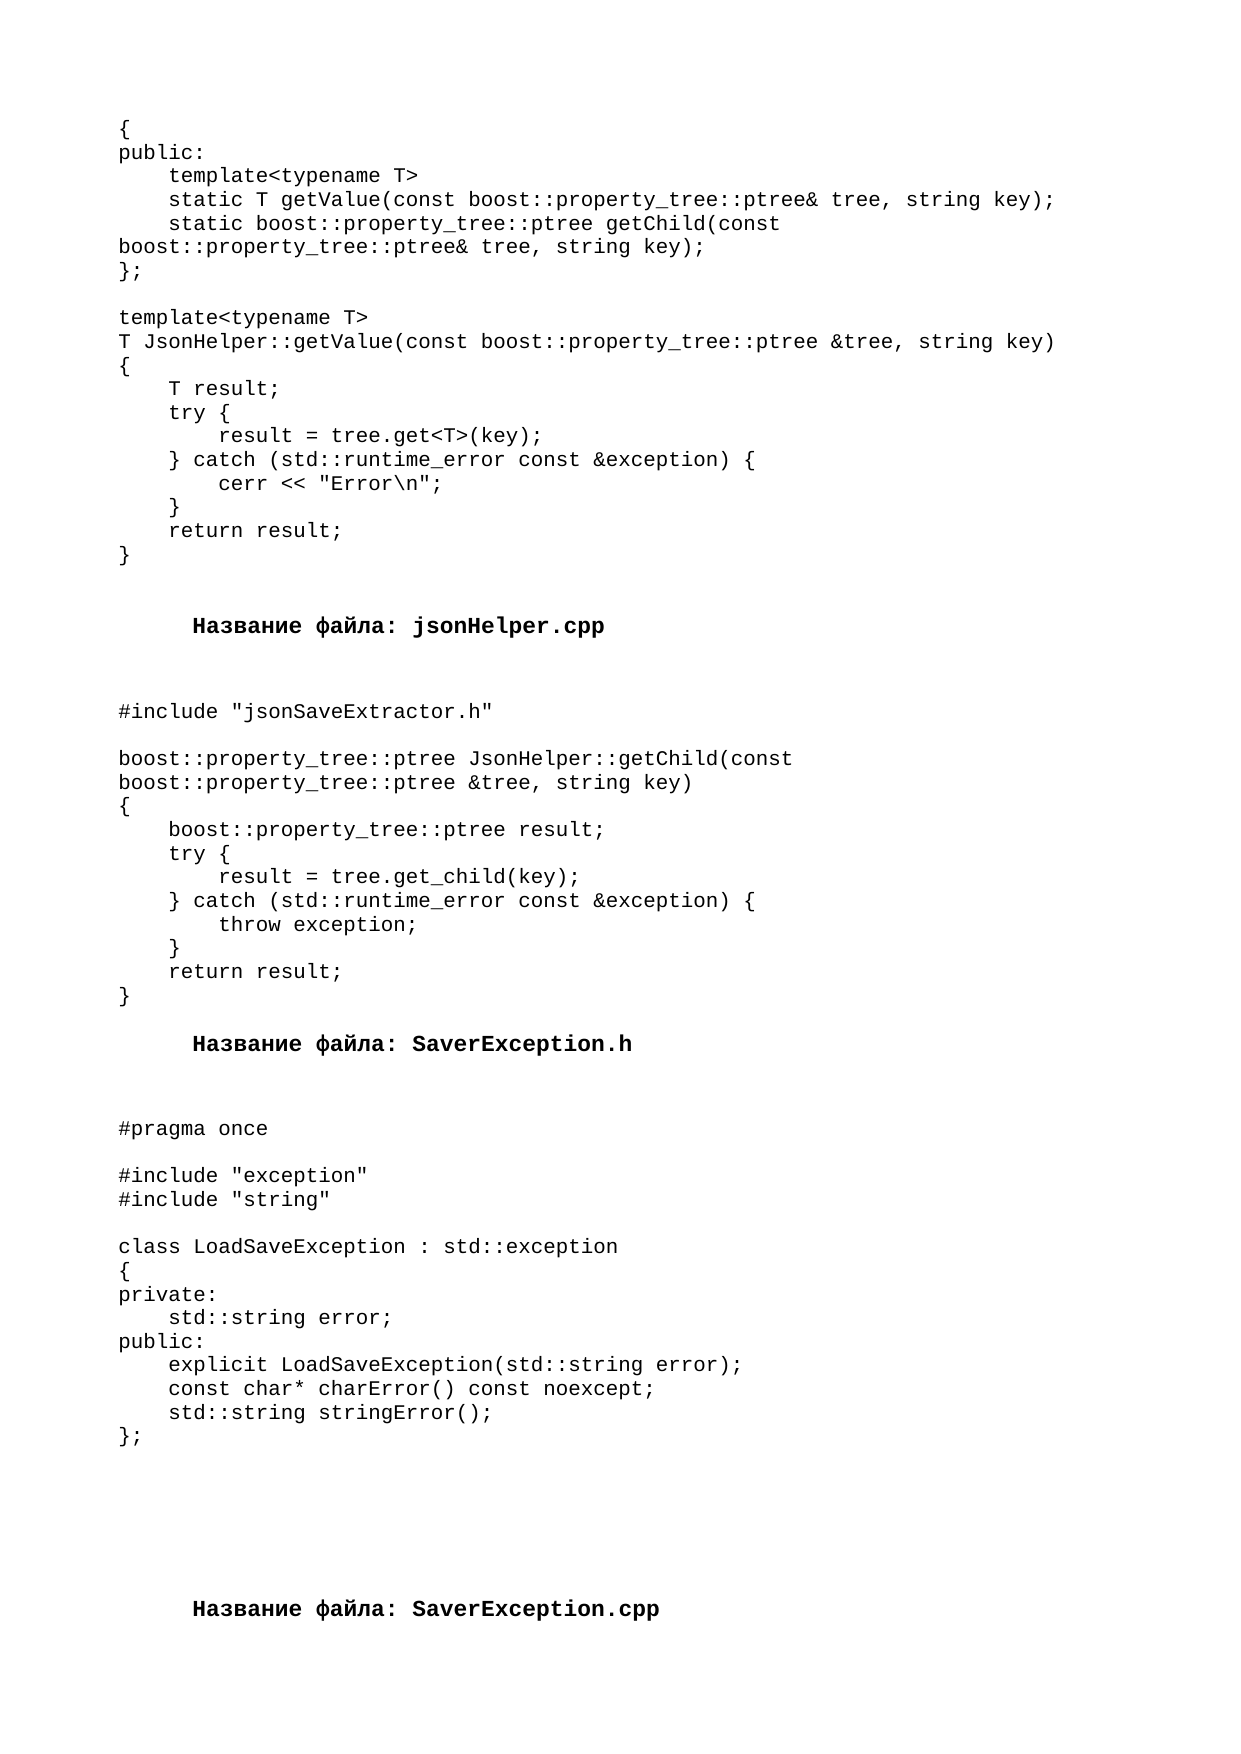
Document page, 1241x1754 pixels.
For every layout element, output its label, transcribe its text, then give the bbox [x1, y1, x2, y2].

text { [118, 118, 1122, 142]
text return result; [118, 520, 1122, 544]
text Название файла: jsonHelper.cpp [118, 615, 1122, 641]
text static boost::property_tree::ptree getChild(const boost::property_tree::ptree& tree, string key); [118, 213, 1122, 260]
text } catch (std::runtime_error const &exception) { [118, 890, 1122, 914]
text result = tree.get<T>(key); [118, 426, 1122, 449]
text }; [118, 260, 1122, 284]
text boost::property_tree::ptree result; [118, 819, 1122, 843]
text #pragma once [118, 1118, 1122, 1142]
text } [118, 984, 1122, 1008]
text public: [118, 1331, 1122, 1354]
text public: [118, 142, 1122, 165]
text Название файла: SaverException.cpp [118, 1598, 1122, 1624]
text }; [118, 1425, 1122, 1449]
text { [118, 354, 1122, 378]
text std::string stringError(); [118, 1402, 1122, 1425]
text const char* charError() const noexcept; [118, 1378, 1122, 1402]
text } [118, 544, 1122, 567]
text class LoadSaveException : std::exception [118, 1236, 1122, 1260]
text std::string error; [118, 1307, 1122, 1331]
text Название файла: SaverException.h [118, 1032, 1122, 1058]
text } catch (std::runtime_error const &exception) { [118, 449, 1122, 473]
text T JsonHelper::getValue(const boost::property_tree::ptree &tree, string key) [118, 331, 1122, 354]
text { [118, 795, 1122, 819]
text return result; [118, 961, 1122, 984]
text } [118, 496, 1122, 520]
text try { [118, 402, 1122, 426]
text template<typename T> [118, 307, 1122, 331]
text } [118, 937, 1122, 961]
text throw exception; [118, 914, 1122, 937]
text boost::property_tree::ptree JsonHelper::getChild(const boost::property_tree::ptree &tree, string key) [118, 748, 1122, 795]
text private: [118, 1283, 1122, 1307]
text cerr << "Error\n"; [118, 473, 1122, 496]
text static T getValue(const boost::property_tree::ptree& tree, string key); [118, 189, 1122, 213]
text #include "string" [118, 1189, 1122, 1213]
text result = tree.get_child(key); [118, 866, 1122, 890]
text try { [118, 843, 1122, 866]
text T result; [118, 378, 1122, 402]
text explicit LoadSaveException(std::string error); [118, 1354, 1122, 1378]
text { [118, 1260, 1122, 1283]
text template<typename T> [118, 165, 1122, 189]
text #include "exception" [118, 1165, 1122, 1189]
text #include "jsonSaveExtractor.h" [118, 701, 1122, 724]
